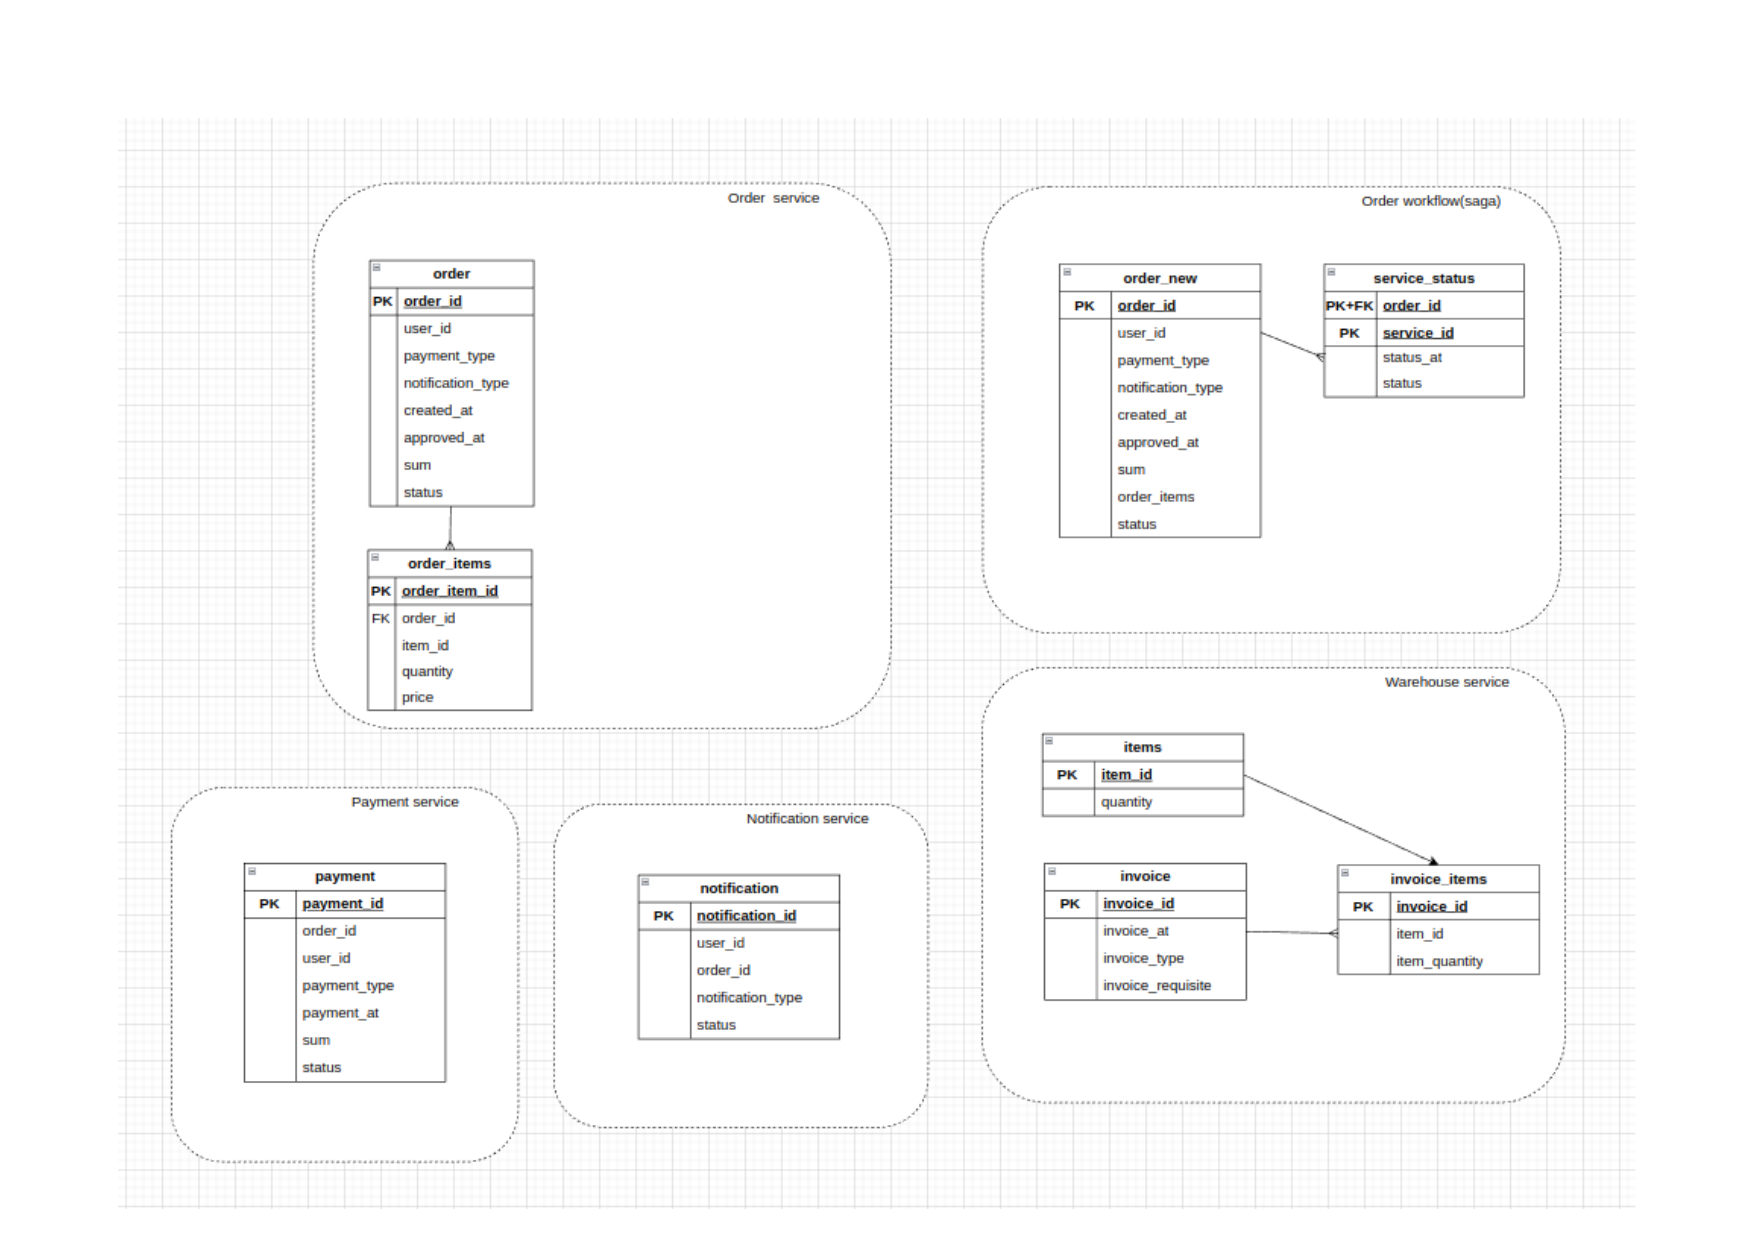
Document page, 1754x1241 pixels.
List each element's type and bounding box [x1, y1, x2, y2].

picture [118, 118, 1636, 1209]
